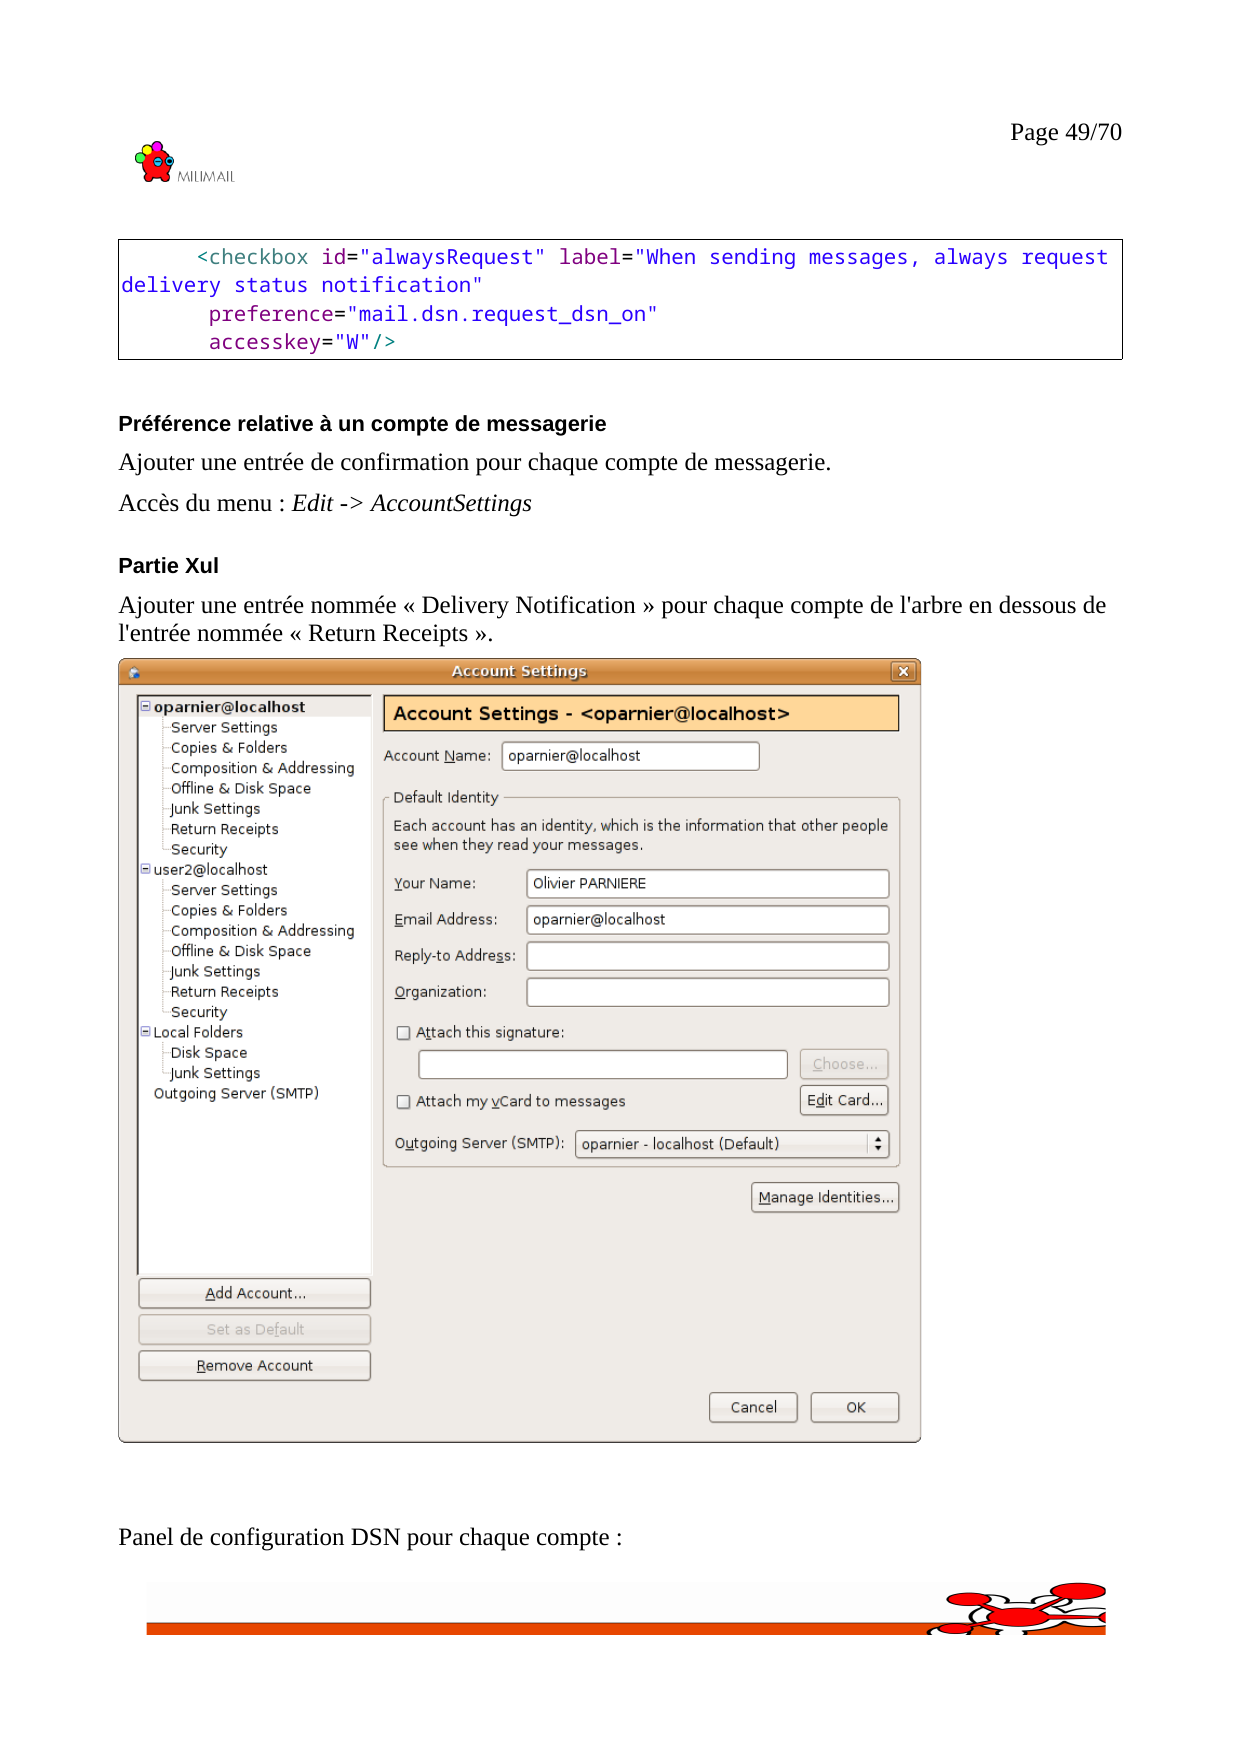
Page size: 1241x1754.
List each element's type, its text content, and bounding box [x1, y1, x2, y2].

subtitle Partie Xul [118, 554, 1122, 578]
text <checkbox id="alwaysRequest" label="When sending messages, always request delivery status notification" [119, 240, 1122, 296]
text Ajouter une entrée nommée « Delivery Notification » pour chaque compte de l'arbre en dessous de l'entrée nommée « Return Receipts ». [118, 591, 1122, 646]
subtitle Préférence relative à un compte de messagerie [118, 412, 1122, 436]
picture [146, 1582, 1106, 1635]
text Ajouter une entrée de confirmation pour chaque compte de messagerie. [118, 448, 1122, 476]
text preference="mail.dsn.request_dsn_on" [119, 296, 1122, 324]
text accesskey="W"/> [119, 324, 1122, 359]
text Panel de configuration DSN pour chaque compte : [118, 1523, 1122, 1551]
text Accès du menu : Edit -> AccountSettings [118, 489, 1122, 516]
picture [118, 658, 922, 1443]
picture [116, 120, 295, 209]
